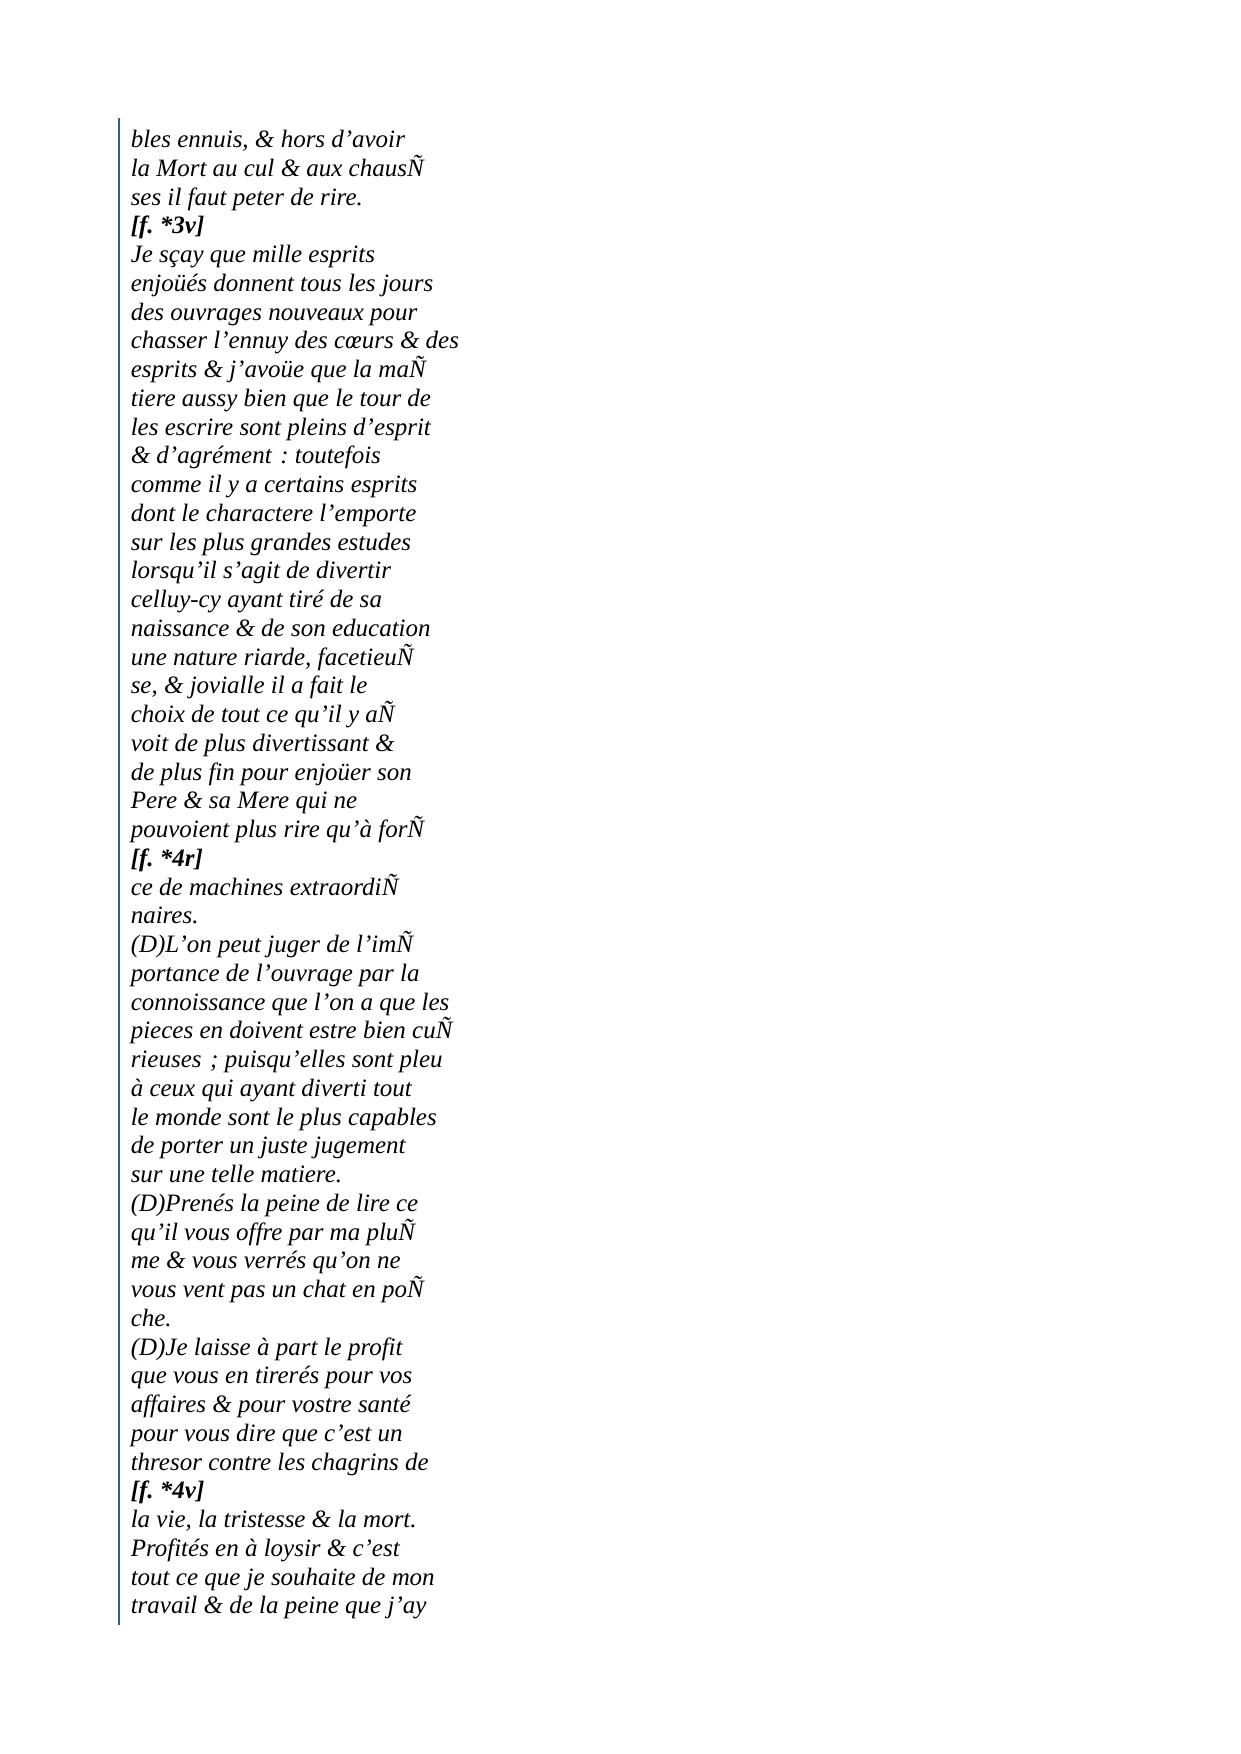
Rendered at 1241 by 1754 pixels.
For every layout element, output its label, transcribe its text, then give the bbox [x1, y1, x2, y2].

text bles ennuis, & hors d’avoir la Mort au cul & aux chausÑ ses il faut peter de rire. [f. *3v] Je sçay que mille esprits enjoüés donnent tous les jours des ouvrages nouveaux pour chasser l’ennuy des cœurs & des esprits & j’avoüe que la maÑ tiere aussy bien que le tour de les escrire sont pleins d’esprit & d’agrément : toutefois comme il y a certains esprits dont le charactere l’emporte sur les plus grandes estudes lorsqu’il s’agit de divertir celluy-cy ayant tiré de sa naissance & de son education une nature riarde, facetieuÑ se, & jovialle il a fait le choix de tout ce qu’il y aÑ voit de plus divertissant & de plus fin pour enjoüer son Pere & sa Mere qui ne pouvoient plus rire qu’à forÑ [f. *4r] ce de machines extraordiÑ naires. (D)L’on peut juger de l’imÑ portance de l’ouvrage par la connoissance que l’on a que les pieces en doivent estre bien cuÑ rieuses ; puisqu’elles sont pleu à ceux qui ayant diverti tout le monde sont le plus capables de porter un juste jugement sur une telle matiere. (D)Prenés la peine de lire ce qu’il vous offre par ma pluÑ me & vous verrés qu’on ne vous vent pas un chat en poÑ che. (D)Je laisse à part le profit que vous en tirerés pour vos affaires & pour vostre santé pour vous dire que c’est un thresor contre les chagrins de [f. *4v] la vie, la tristesse & la mort. Profités en à loysir & c’est tout ce que je souhaite de mon travail & de la peine que j’ay [120, 118, 1122, 1625]
